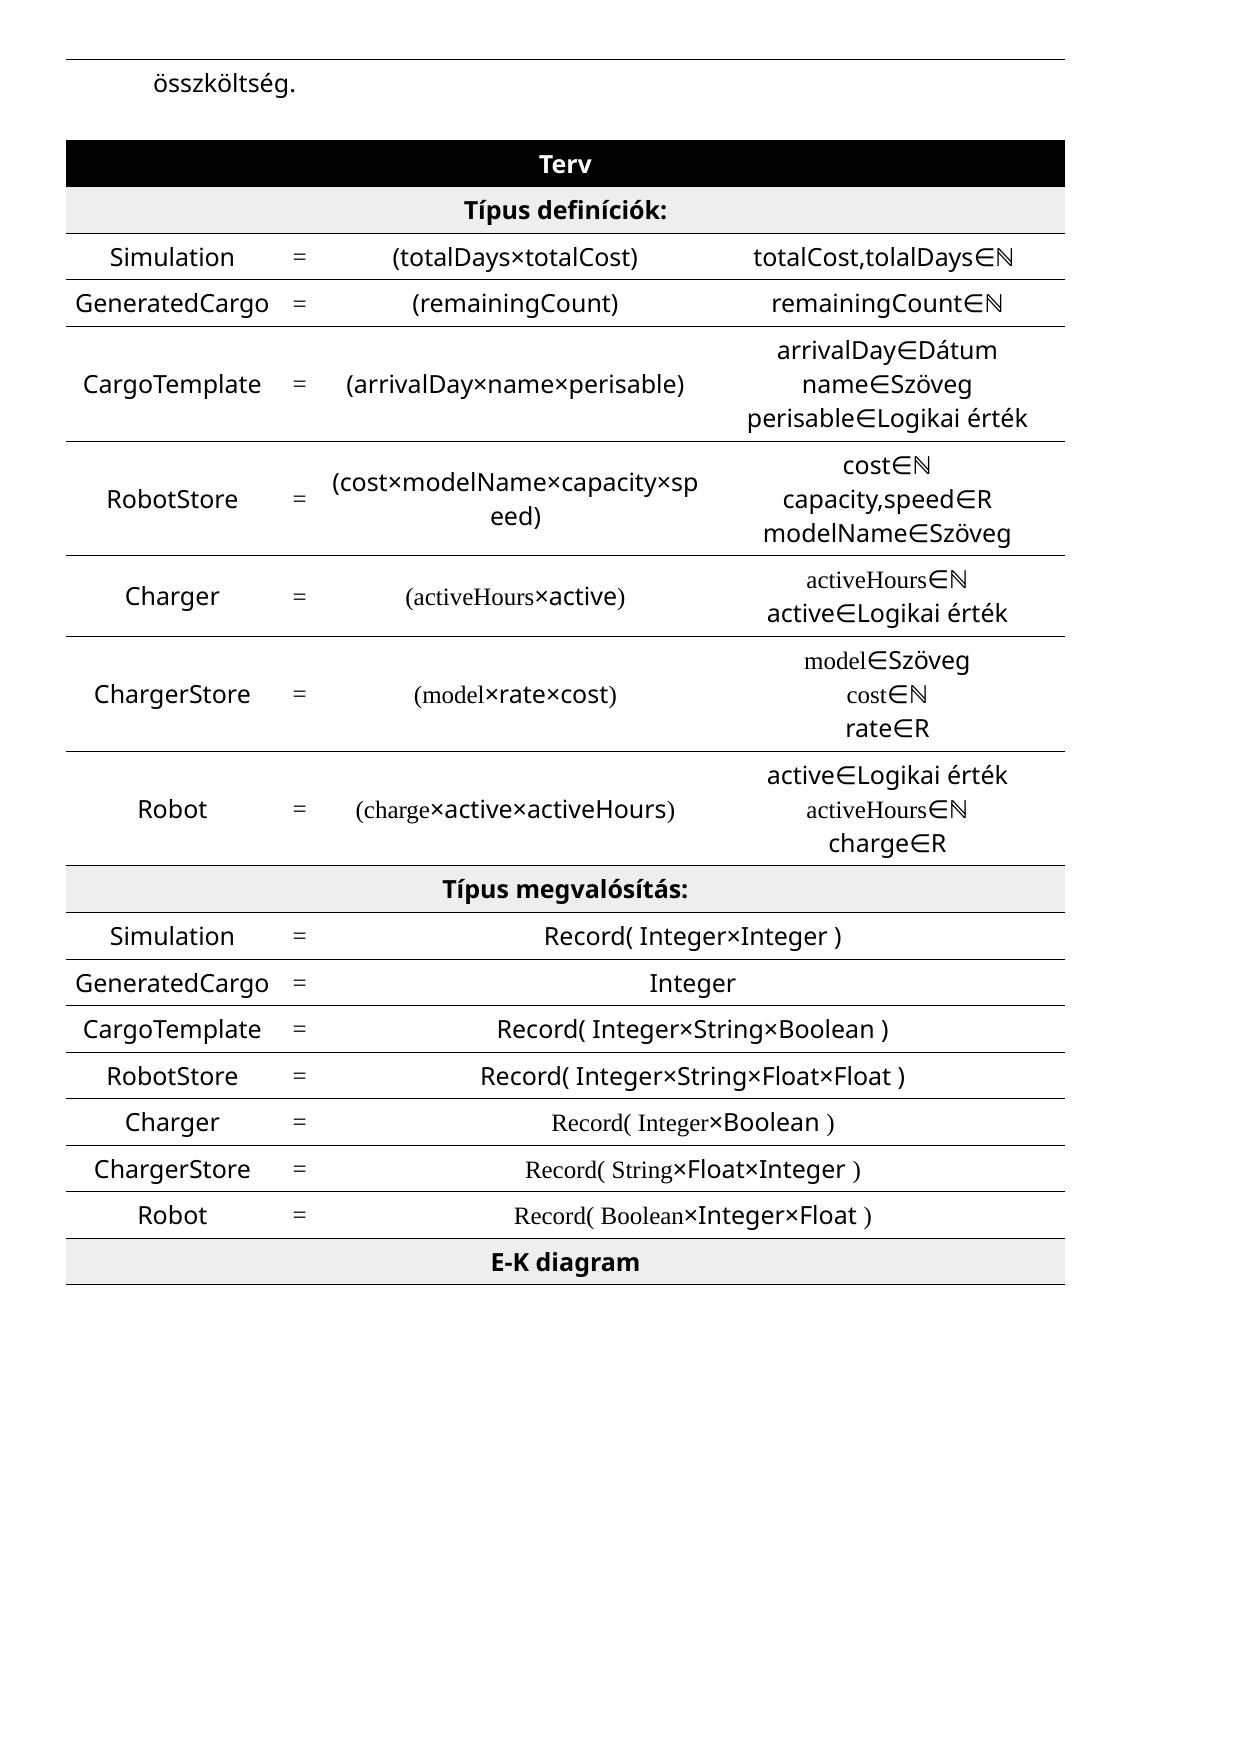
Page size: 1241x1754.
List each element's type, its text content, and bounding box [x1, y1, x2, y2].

table_cell = [279, 1192, 321, 1238]
table_cell Record( String×Float×Integer ) [321, 1146, 1065, 1191]
table_cell RobotStore [66, 1053, 278, 1098]
table_cell = [279, 637, 321, 751]
table_cell = [279, 1099, 321, 1145]
table_cell (cost×modelName×capacity×speed) [321, 442, 710, 555]
table_cell Simulation [66, 234, 278, 279]
table_cell totalCost,tolalDays∈ℕ [710, 234, 1065, 279]
table_cell = [279, 1146, 321, 1191]
table_cell GeneratedCargo [66, 280, 278, 326]
table_cell Record( Integer×String×Boolean ) [321, 1006, 1065, 1052]
table_cell Terv [66, 141, 1065, 186]
table_cell = [279, 1053, 321, 1098]
table_cell CargoTemplate [66, 327, 278, 441]
table_cell Record( Boolean×Integer×Float ) [321, 1192, 1065, 1238]
table_cell (arrivalDay×name×perisable) [321, 327, 710, 441]
table_cell Robot [66, 1192, 278, 1238]
table_cell = [279, 442, 321, 555]
table_cell = [279, 234, 321, 279]
table_cell Record( Integer×Boolean ) [321, 1099, 1065, 1145]
table_cell = [279, 556, 321, 636]
table_cell = [279, 913, 321, 958]
table_cell model∈Szöveg cost∈ℕ rate∈R [710, 637, 1065, 751]
table_cell E-K diagram [66, 1239, 1065, 1284]
table_cell Record( Integer×String×Float×Float ) [321, 1053, 1065, 1098]
table_cell GeneratedCargo [66, 960, 278, 1005]
table_cell = [279, 752, 321, 865]
table_cell összköltség. [66, 60, 1065, 140]
table_cell Charger [66, 556, 278, 636]
table_cell ChargerStore [66, 637, 278, 751]
table_cell Típus megvalósítás: [66, 866, 1065, 912]
table_cell arrivalDay∈Dátum name∈Szöveg perisable∈Logikai érték [710, 327, 1065, 441]
table_cell (model×rate×cost) [321, 637, 710, 751]
table_cell = [279, 960, 321, 1005]
table_cell (activeHours×active) [321, 556, 710, 636]
table_cell remainingCount∈ℕ [710, 280, 1065, 326]
table_cell Charger [66, 1099, 278, 1145]
table_cell CargoTemplate [66, 1006, 278, 1052]
table_cell RobotStore [66, 442, 278, 555]
table_cell = [279, 1006, 321, 1052]
table_cell Típus definíciók: [66, 187, 1065, 233]
table_cell Robot [66, 752, 278, 865]
table_cell Record( Integer×Integer ) [321, 913, 1065, 958]
table_cell active∈Logikai érték activeHours∈ℕ charge∈R [710, 752, 1065, 865]
table_cell (totalDays×totalCost) [321, 234, 710, 279]
table_cell = [279, 280, 321, 326]
table_cell cost∈ℕ capacity,speed∈R modelName∈Szöveg [710, 442, 1065, 555]
table_cell = [279, 327, 321, 441]
table_cell ChargerStore [66, 1146, 278, 1191]
table_cell (remainingCount) [321, 280, 710, 326]
table_cell (charge×active×activeHours) [321, 752, 710, 865]
table_cell Simulation [66, 913, 278, 958]
table_cell activeHours∈ℕ active∈Logikai érték [710, 556, 1065, 636]
table_cell Integer [321, 960, 1065, 1005]
